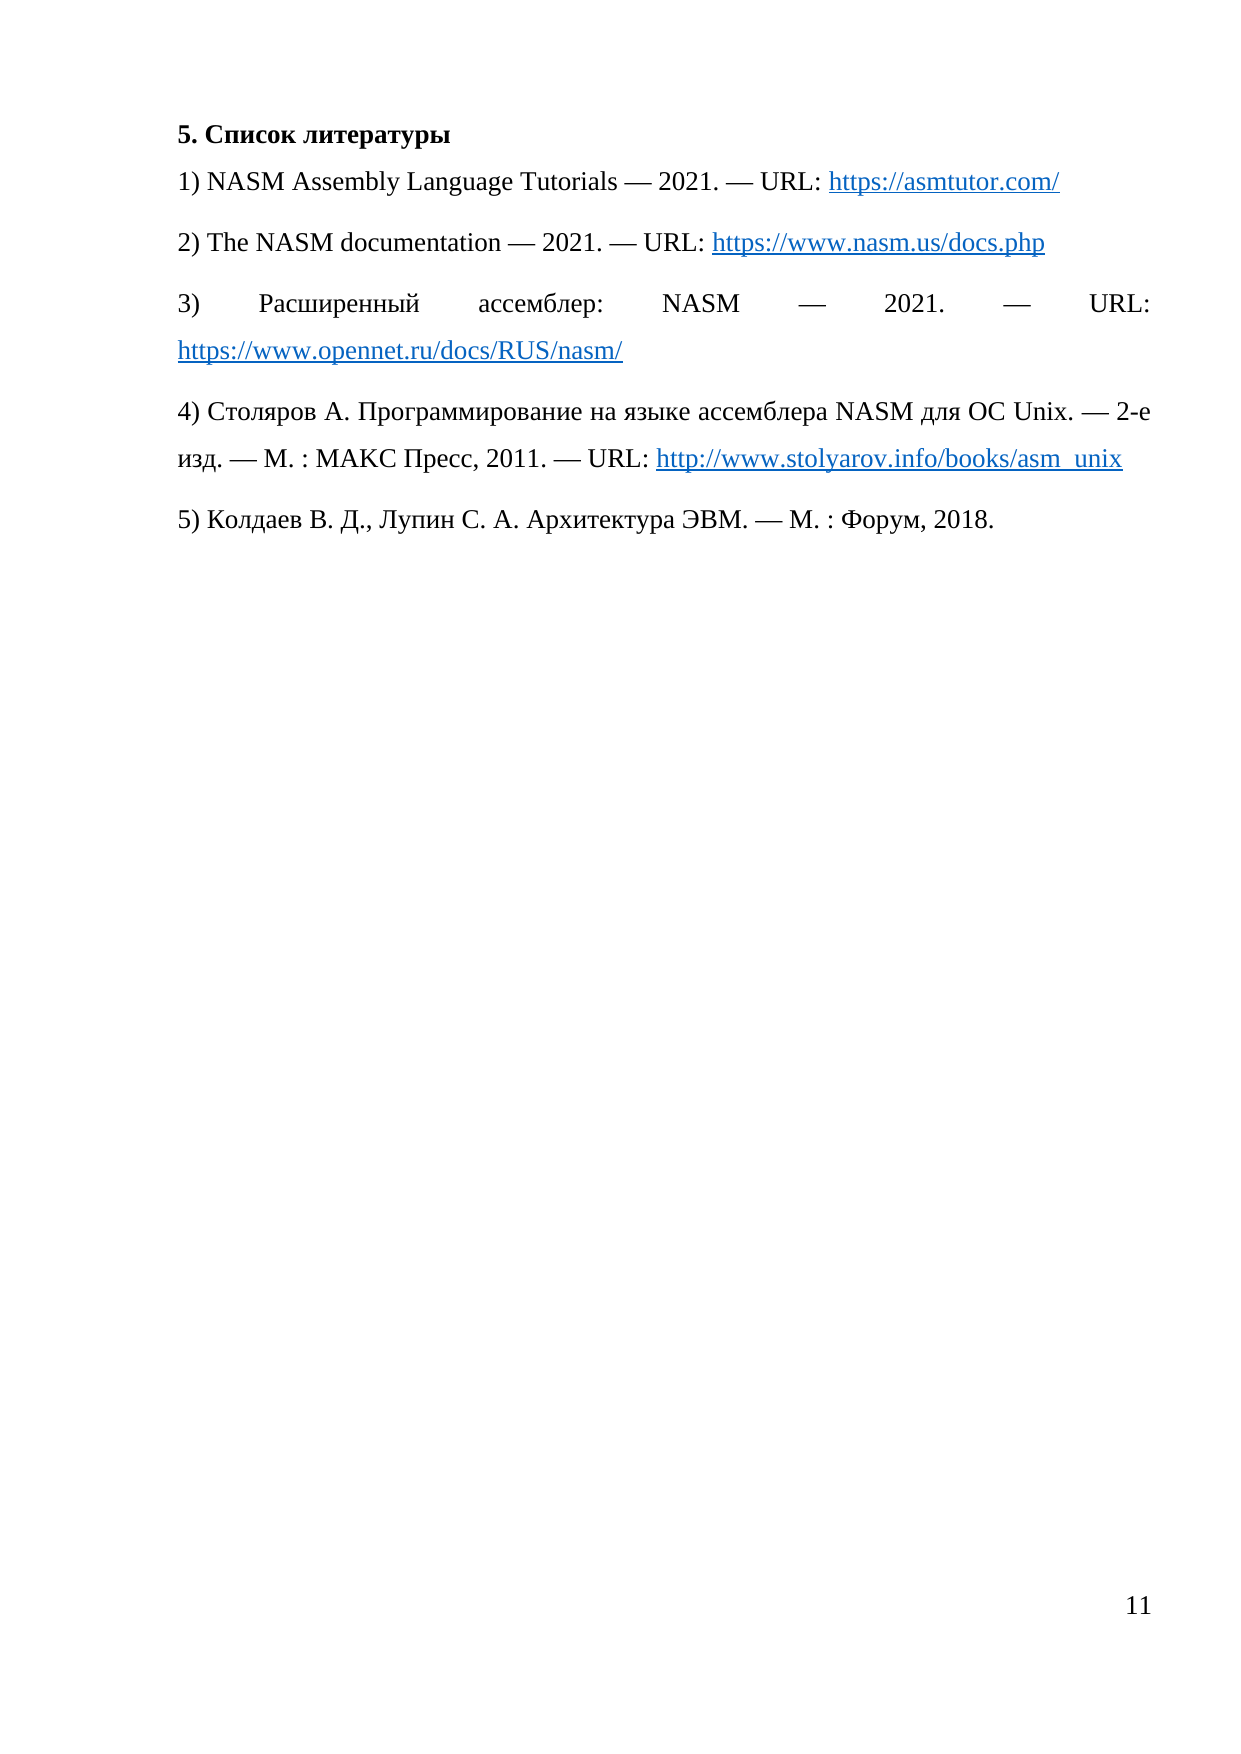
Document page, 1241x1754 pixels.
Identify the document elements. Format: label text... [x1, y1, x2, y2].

text 4) Столяров А. Программирование на языке ассемблера NASM для OC Unix. — 2-е изд. — М. : MAKC Пресс, 2011. — URL: http://www.stolyarov.info/books/asm_unix [177, 395, 1152, 473]
text 1) NASM Assembly Language Tutorials — 2021. — URL: https://asmtutor.com/ [177, 165, 1152, 196]
text 3) Расширенный ассемблер: NASM — 2021. — URL: https://www.opennet.ru/docs/RUS/nasm/ [177, 287, 1152, 365]
text 5) Колдаев В. Д., Лупин С. А. Архитектура ЭВМ. — М. : Форум, 2018. [177, 503, 1152, 534]
text 5. Список литературы [177, 118, 1152, 149]
text 2) The NASM documentation — 2021. — URL: https://www.nasm.us/docs.php [177, 226, 1152, 257]
